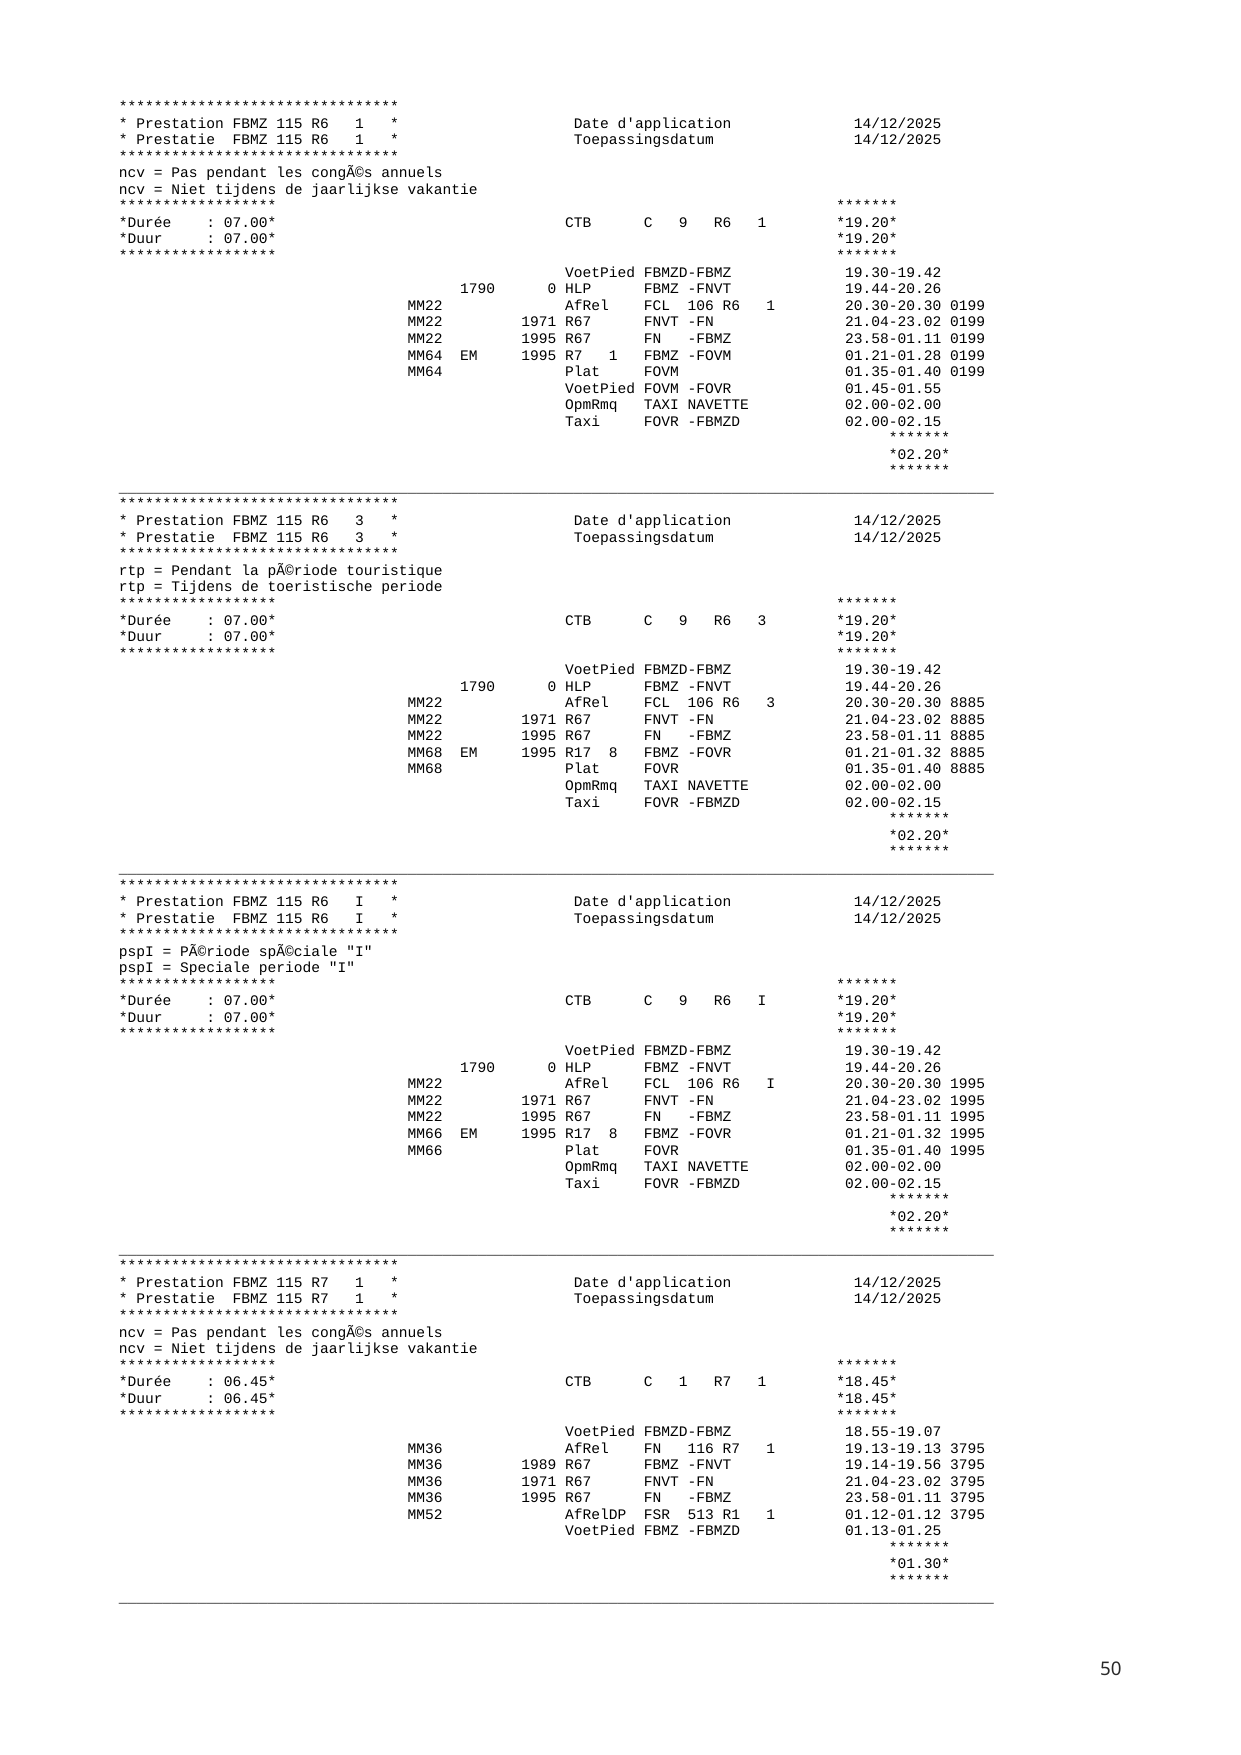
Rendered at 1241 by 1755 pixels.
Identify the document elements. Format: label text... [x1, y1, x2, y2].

text ******************************** * Prestation FBMZ 115 R7 1 * Date d'application 14/12/2025 * Prestatie FBMZ 115 R7 1 * Toepassingsdatum 14/12/2025 ******************************** ncv = Pas pendant les congÃ©s annuels ncv = Niet tijdens de jaarlijkse vakantie ****************** ******* *Durée : 06.45* CTB C 1 R7 1 *18.45* *Duur : 06.45* *18.45* ****************** ******* VoetPied FBMZD-FBMZ 18.55-19.07 MM36 AfRel FN 116 R7 1 19.13-19.13 3795 MM36 1989 R67 FBMZ -FNVT 19.14-19.56 3795 MM36 1971 R67 FNVT -FN 21.04-23.02 3795 MM36 1995 R67 FN -FBMZ 23.58-01.11 3795 MM52 AfRelDP FSR 513 R1 1 01.12-01.12 3795 VoetPied FBMZ -FBMZD 01.13-01.25 ******* *01.30* ******* ____________________________________________________________________________________________________ [119, 1259, 1122, 1606]
text ******************************** * Prestation FBMZ 115 R6 I * Date d'application 14/12/2025 * Prestatie FBMZ 115 R6 I * Toepassingsdatum 14/12/2025 ******************************** pspI = PÃ©riode spÃ©ciale "I" pspI = Speciale periode "I" ****************** ******* *Durée : 07.00* CTB C 9 R6 I *19.20* *Duur : 07.00* *19.20* ****************** ******* VoetPied FBMZD-FBMZ 19.30-19.42 1790 0 HLP FBMZ -FNVT 19.44-20.26 MM22 AfRel FCL 106 R6 I 20.30-20.30 1995 MM22 1971 R67 FNVT -FN 21.04-23.02 1995 MM22 1995 R67 FN -FBMZ 23.58-01.11 1995 MM66 EM 1995 R17 8 FBMZ -FOVR 01.21-01.32 1995 MM66 Plat FOVR 01.35-01.40 1995 OpmRmq TAXI NAVETTE 02.00-02.00 Taxi FOVR -FBMZD 02.00-02.15 ******* *02.20* ******* ____________________________________________________________________________________________________ [119, 878, 1122, 1259]
text ******************************** * Prestation FBMZ 115 R6 1 * Date d'application 14/12/2025 * Prestatie FBMZ 115 R6 1 * Toepassingsdatum 14/12/2025 ******************************** ncv = Pas pendant les congÃ©s annuels ncv = Niet tijdens de jaarlijkse vakantie ****************** ******* *Durée : 07.00* CTB C 9 R6 1 *19.20* *Duur : 07.00* *19.20* ****************** ******* VoetPied FBMZD-FBMZ 19.30-19.42 1790 0 HLP FBMZ -FNVT 19.44-20.26 MM22 AfRel FCL 106 R6 1 20.30-20.30 0199 MM22 1971 R67 FNVT -FN 21.04-23.02 0199 MM22 1995 R67 FN -FBMZ 23.58-01.11 0199 MM64 EM 1995 R7 1 FBMZ -FOVM 01.21-01.28 0199 MM64 Plat FOVM 01.35-01.40 0199 VoetPied FOVM -FOVR 01.45-01.55 OpmRmq TAXI NAVETTE 02.00-02.00 Taxi FOVR -FBMZD 02.00-02.15 ******* *02.20* ******* ____________________________________________________________________________________________________ [119, 99, 1122, 497]
text ******************************** * Prestation FBMZ 115 R6 3 * Date d'application 14/12/2025 * Prestatie FBMZ 115 R6 3 * Toepassingsdatum 14/12/2025 ******************************** rtp = Pendant la pÃ©riode touristique rtp = Tijdens de toeristische periode ****************** ******* *Durée : 07.00* CTB C 9 R6 3 *19.20* *Duur : 07.00* *19.20* ****************** ******* VoetPied FBMZD-FBMZ 19.30-19.42 1790 0 HLP FBMZ -FNVT 19.44-20.26 MM22 AfRel FCL 106 R6 3 20.30-20.30 8885 MM22 1971 R67 FNVT -FN 21.04-23.02 8885 MM22 1995 R67 FN -FBMZ 23.58-01.11 8885 MM68 EM 1995 R17 8 FBMZ -FOVR 01.21-01.32 8885 MM68 Plat FOVR 01.35-01.40 8885 OpmRmq TAXI NAVETTE 02.00-02.00 Taxi FOVR -FBMZD 02.00-02.15 ******* *02.20* ******* ____________________________________________________________________________________________________ [119, 497, 1122, 878]
